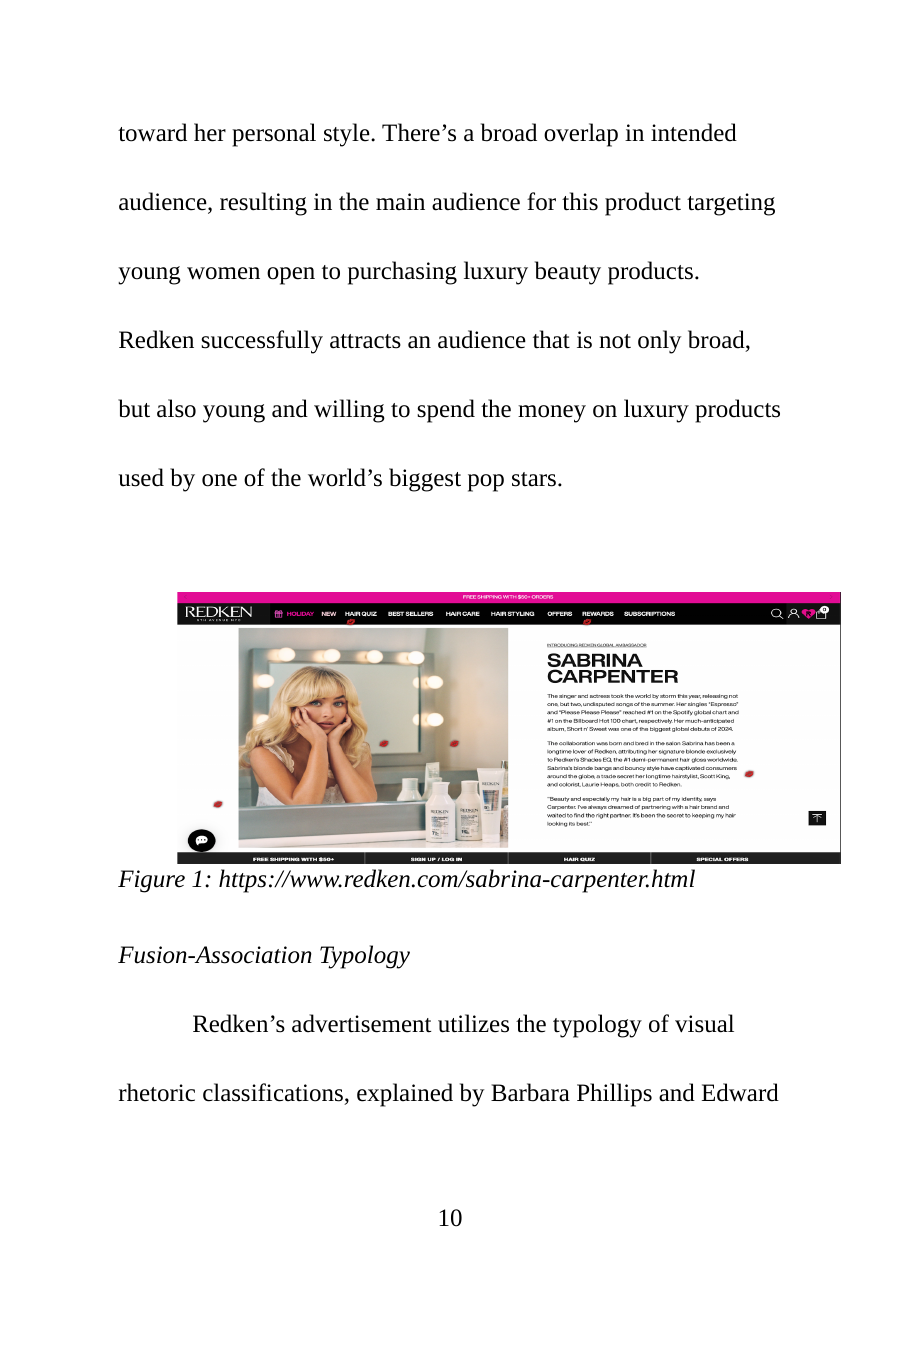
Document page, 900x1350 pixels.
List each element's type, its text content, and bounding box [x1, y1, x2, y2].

picture [177, 592, 841, 864]
text Fusion-Association Typology [118, 940, 782, 969]
text toward her personal style. There’s a broad overlap in intended audience, resulting in the main audience for this product targeting young women open to purchasing luxury beauty products. Redken successfully attracts an audience that is not only broad, but also young and willing to spend the money on luxury products used by one of the world’s biggest pop stars. [118, 118, 782, 492]
text Figure 1: https://www.redken.com/sabrina-carpenter.html [118, 592, 900, 893]
text Redken’s advertisement utilizes the typology of visual rhetoric classifications, explained by Barbara Phillips and Edward [118, 1009, 782, 1107]
